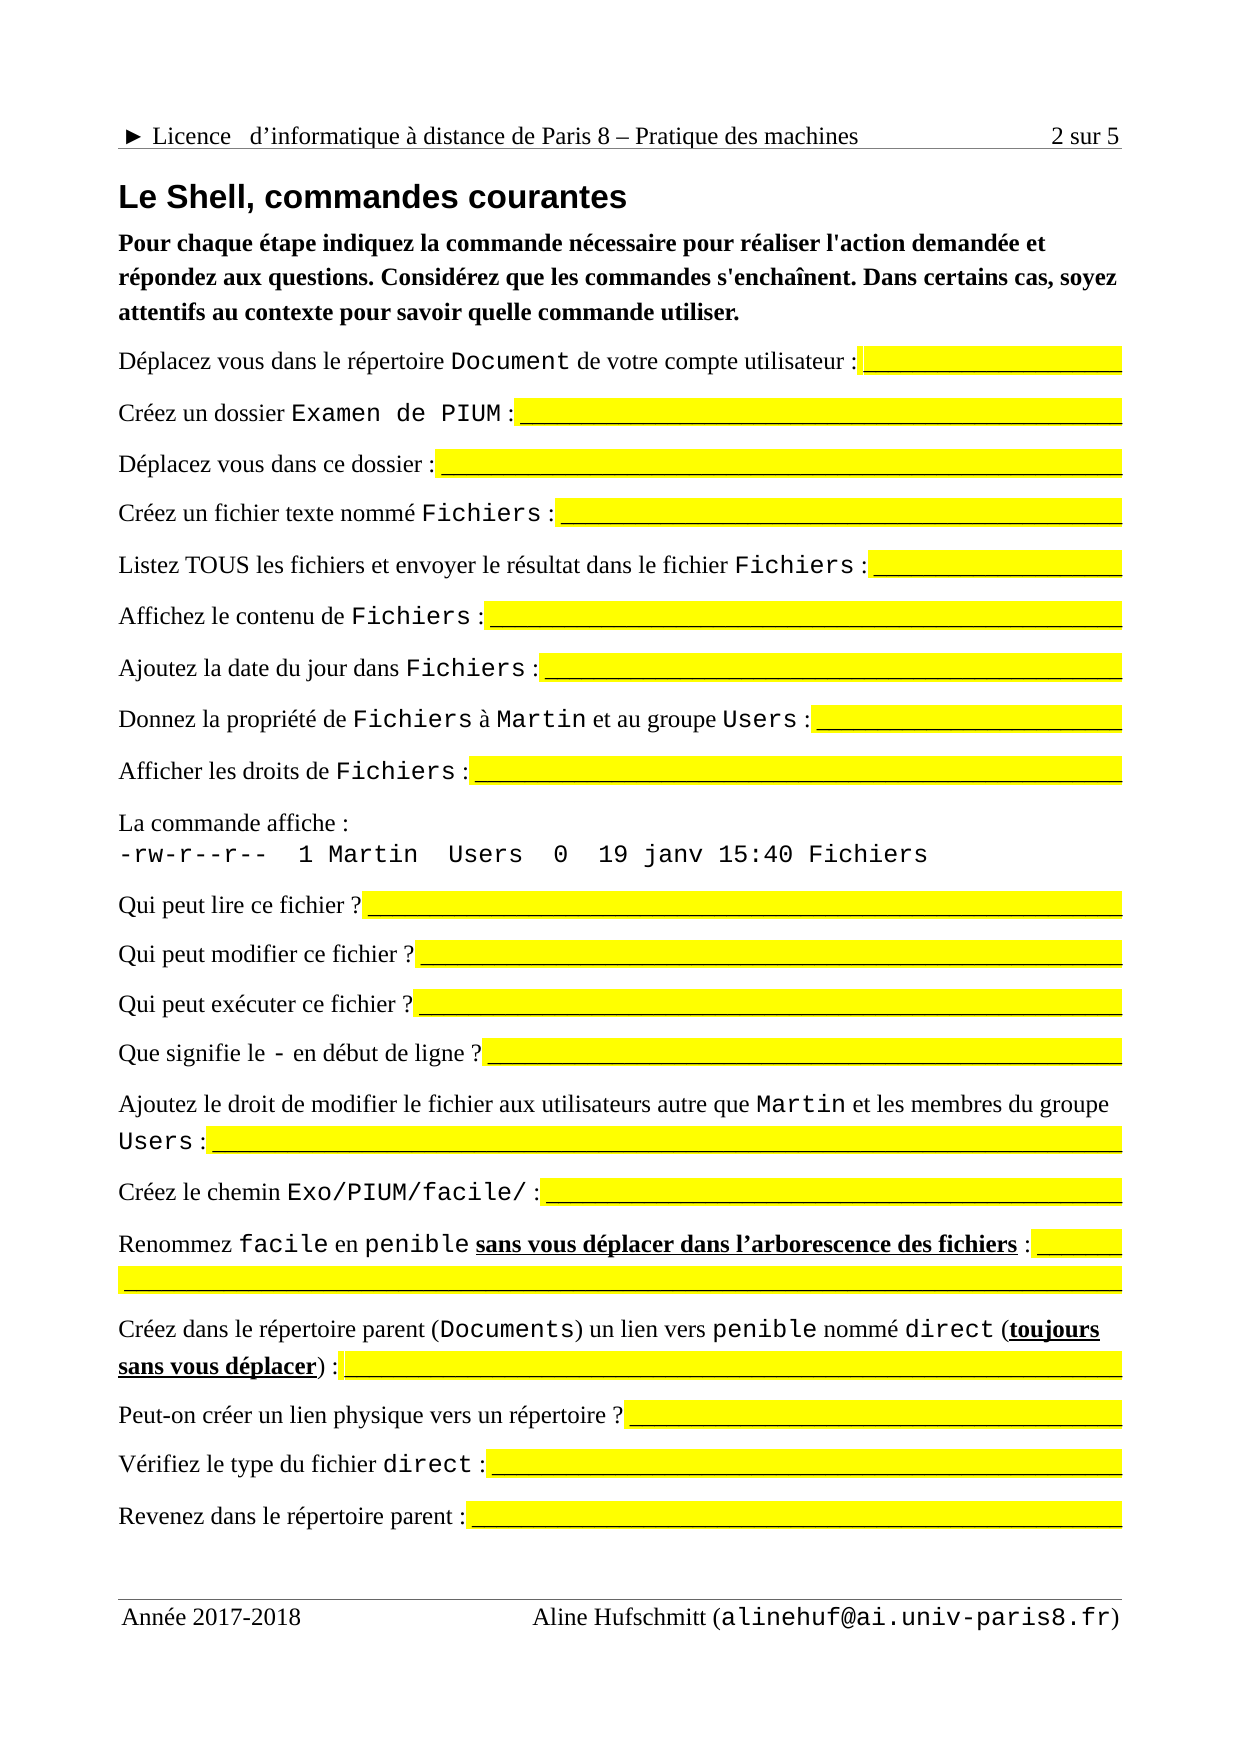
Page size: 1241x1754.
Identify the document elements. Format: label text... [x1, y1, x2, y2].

text Ajoutez le droit de modifier le fichier aux utilisateurs autre que Martin et les membres du groupe Users : [118, 1089, 1122, 1157]
text Peut-on créer un lien physique vers un répertoire ? [118, 1400, 1122, 1429]
text Donnez la propriété de Fichiers à Martin et au groupe Users : [118, 704, 1122, 735]
text Déplacez vous dans le répertoire Document de votre compte utilisateur : [118, 346, 1122, 377]
text Vérifiez le type du fichier direct : [118, 1449, 1122, 1480]
text Pour chaque étape indiquez la commande nécessaire pour réaliser l'action demandée et répondez aux questions. Considérez que les commandes s'enchaînent. Dans certains cas, soyez attentifs au contexte pour savoir quelle commande utiliser. [118, 228, 1122, 326]
text Afficher les droits de Fichiers : [118, 756, 1122, 787]
text Créez le chemin Exo/PIUM/facile/ : [118, 1177, 1122, 1208]
text Créez un dossier Examen de PIUM : [118, 398, 1122, 428]
text Que signifie le - en début de ligne ? [118, 1038, 1122, 1068]
text Déplacez vous dans ce dossier : [118, 449, 1122, 478]
text Revenez dans le répertoire parent : [118, 1501, 1122, 1529]
text Renommez facile en penible sans vous déplacer dans l’arborescence des fichiers : [118, 1229, 1122, 1294]
text Créez un fichier texte nommé Fichiers : [118, 498, 1122, 529]
text Affichez le contenu de Fichiers : [118, 601, 1122, 632]
text La commande affiche : -rw-r--r-- 1 Martin Users 0 19 janv 15:40 Fichiers [118, 808, 1122, 870]
subtitle Le Shell, commandes courantes [118, 177, 1122, 216]
text Qui peut lire ce fichier ? [118, 891, 1122, 919]
text Qui peut exécuter ce fichier ? [118, 989, 1122, 1017]
text Créez dans le répertoire parent (Documents) un lien vers penible nommé direct (toujours sans vous déplacer) : [118, 1314, 1122, 1380]
text Qui peut modifier ce fichier ? [118, 939, 1122, 968]
text Ajoutez la date du jour dans Fichiers : [118, 653, 1122, 684]
text Listez TOUS les fichiers et envoyer le résultat dans le fichier Fichiers : [118, 550, 1122, 581]
